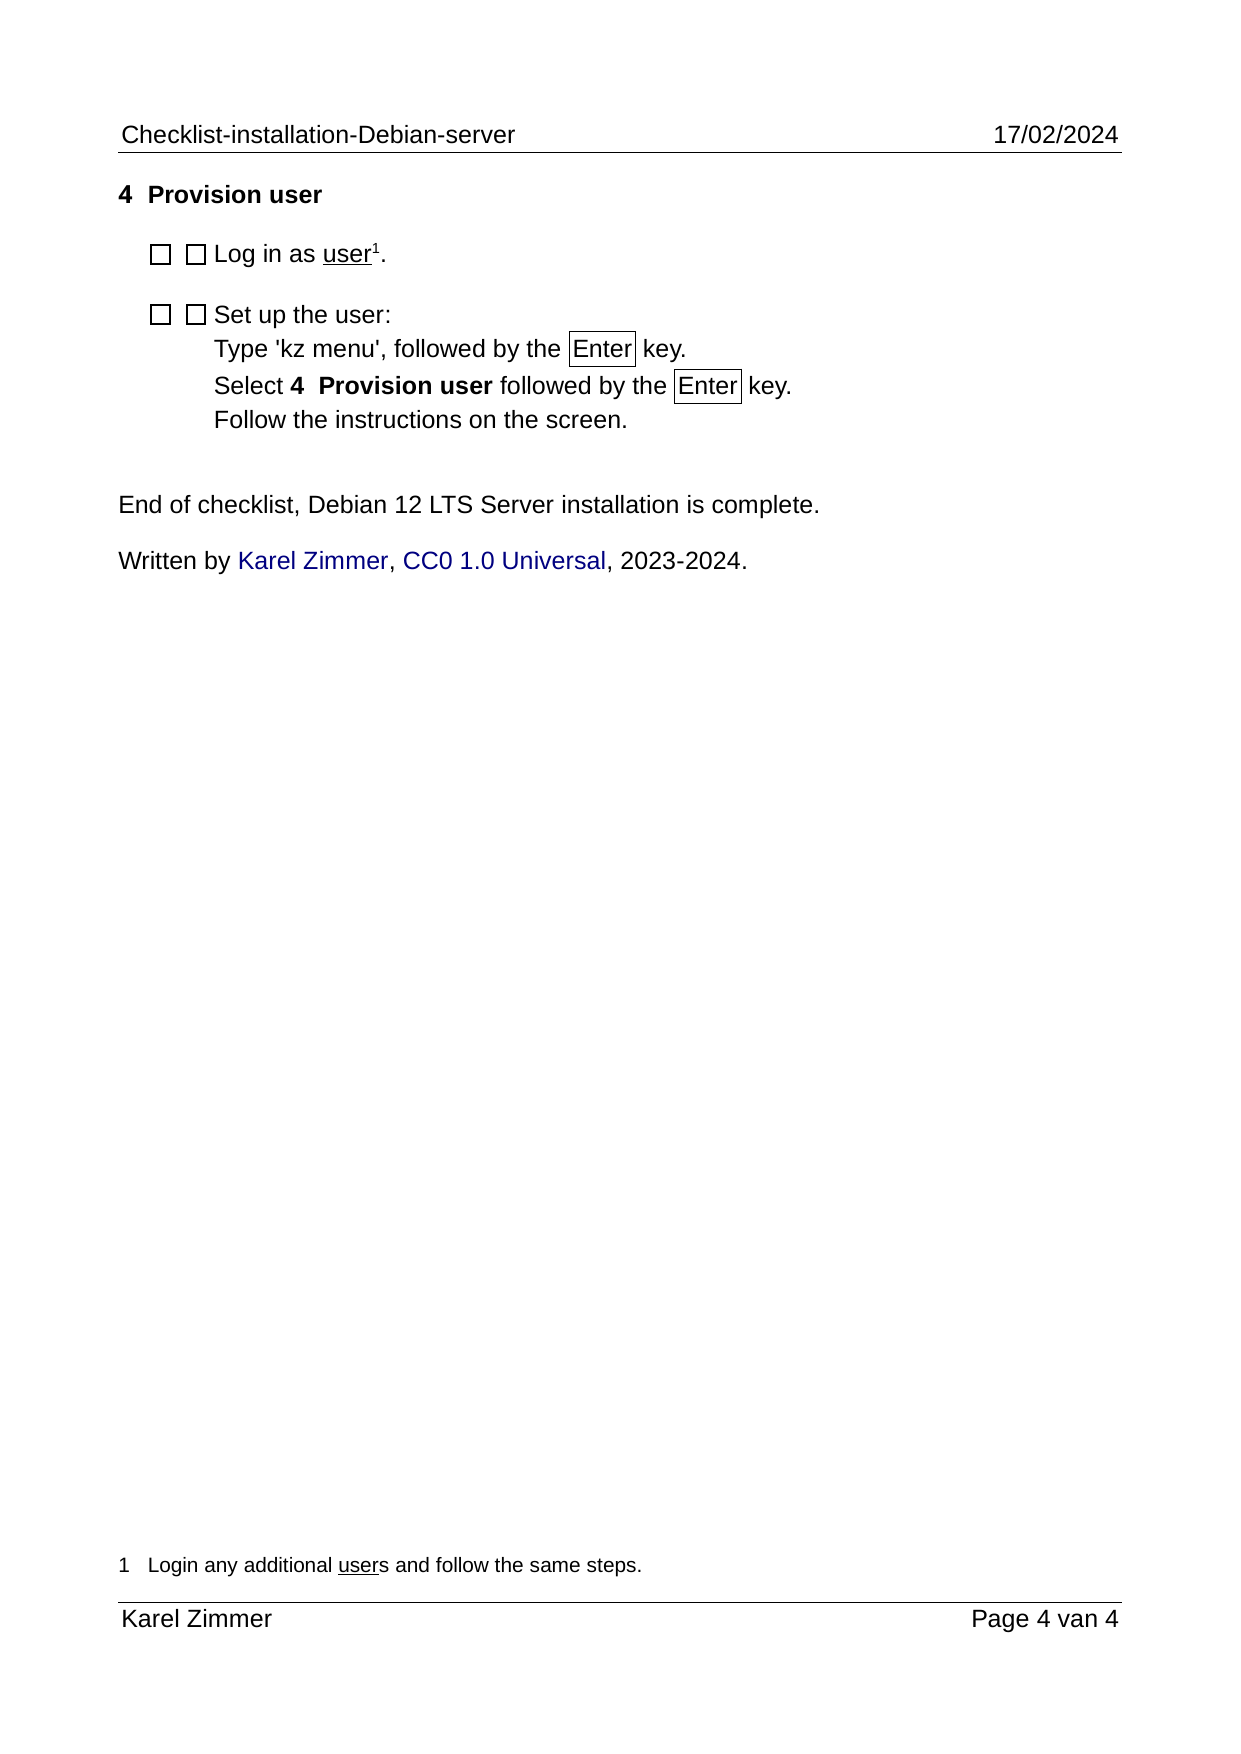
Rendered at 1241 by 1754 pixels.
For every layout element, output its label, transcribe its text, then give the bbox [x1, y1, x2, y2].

table_cell [118, 300, 142, 330]
table_cell [177, 330, 213, 367]
table_cell [142, 368, 177, 405]
table_header [142, 239, 177, 269]
table_cell [118, 330, 142, 367]
table_cell [142, 330, 177, 367]
text Written by Karel Zimmer, CC0 1.0 Universal, 2023-2024. [118, 547, 1122, 575]
table_cell [142, 405, 177, 435]
text End of checklist, Debian 12 LTS Server installation is complete. [118, 491, 1122, 519]
table_cell [118, 269, 142, 300]
table_cell [142, 269, 177, 300]
table_cell Type 'kz menu', followed by the Enter key. [213, 330, 1122, 367]
table_cell [142, 300, 177, 330]
table_cell [177, 405, 213, 435]
table_cell [213, 269, 1122, 300]
table_cell [118, 368, 142, 405]
list Provision user [118, 177, 1122, 211]
table_cell Set up the user: [213, 300, 1122, 330]
table_header [177, 239, 213, 269]
table_header [118, 239, 142, 269]
table_cell Select 4 Provision user followed by the Enter key. [213, 368, 1122, 405]
table_cell [177, 368, 213, 405]
table_cell Follow the instructions on the screen. [213, 405, 1122, 435]
table_cell [177, 269, 213, 300]
table_cell [118, 405, 142, 435]
table_cell [177, 300, 213, 330]
table_header Log in as USER. [213, 239, 1122, 269]
